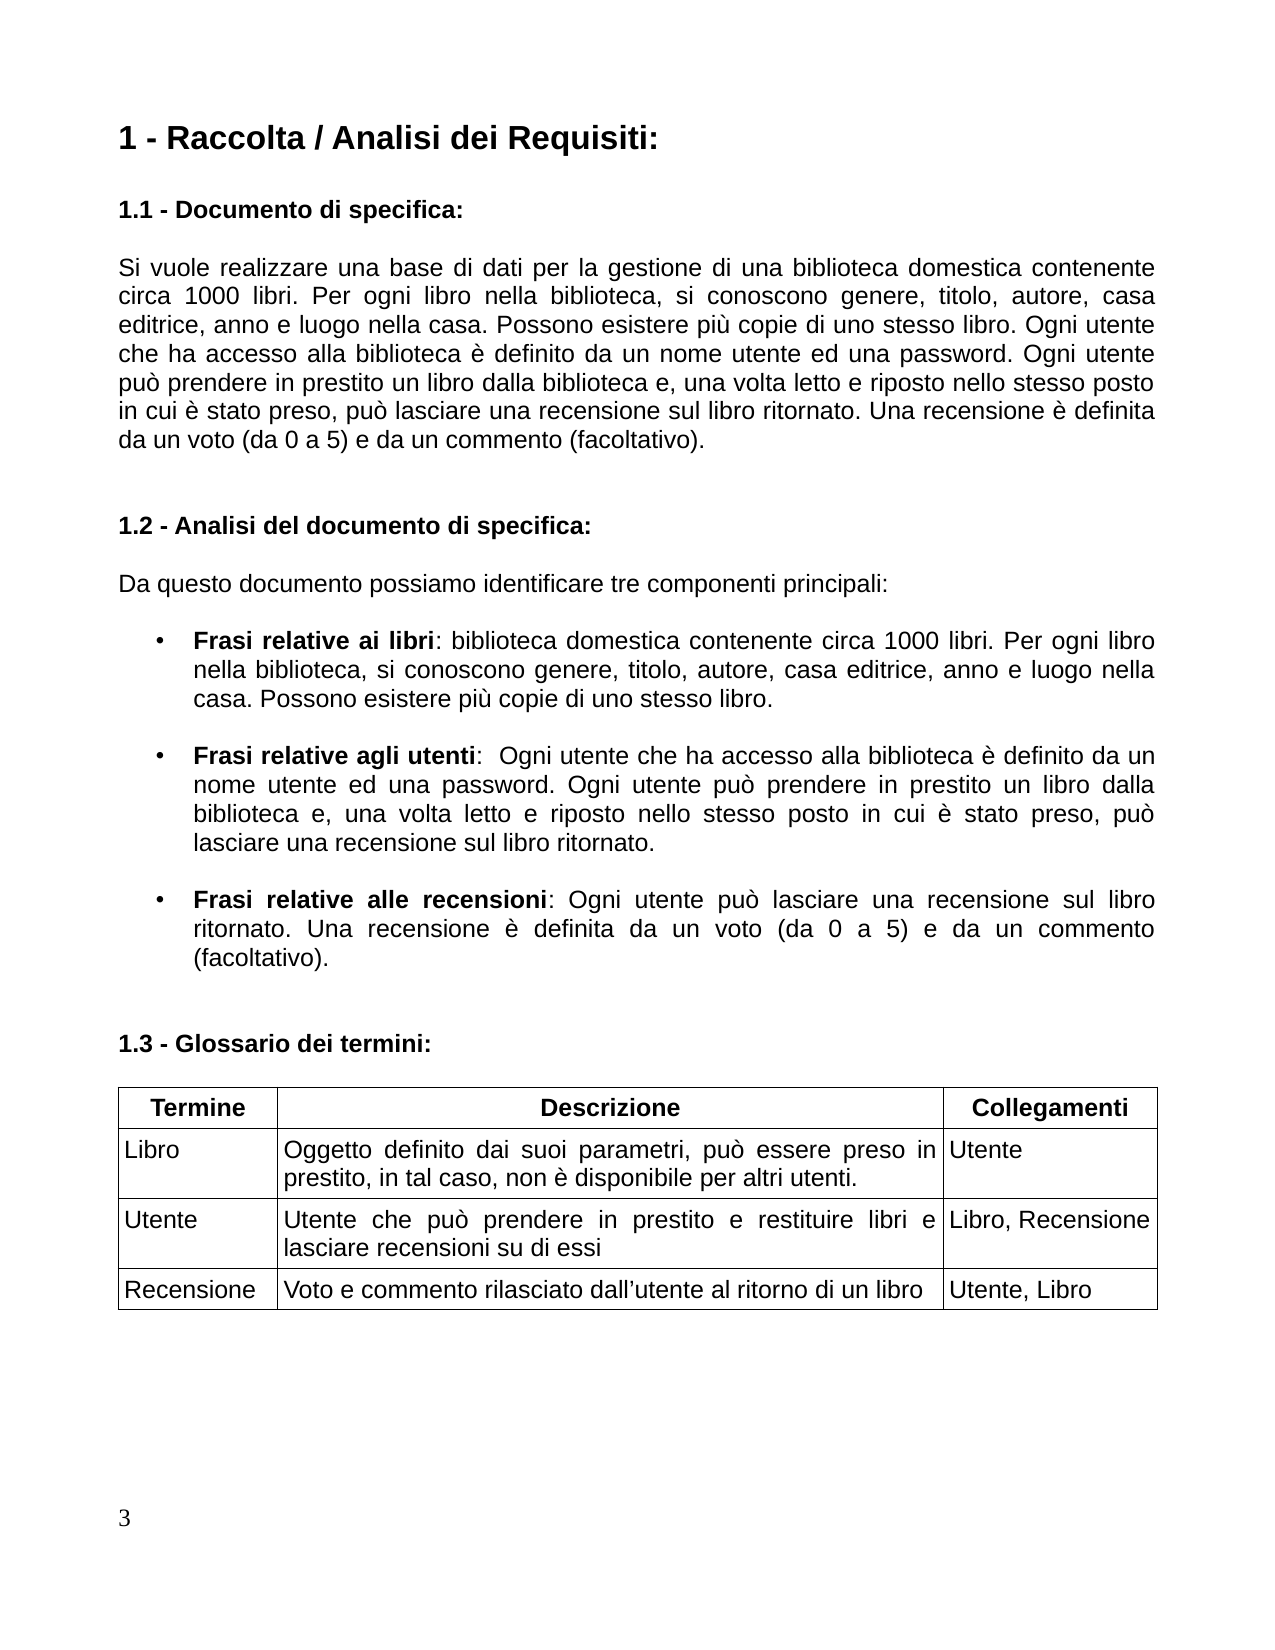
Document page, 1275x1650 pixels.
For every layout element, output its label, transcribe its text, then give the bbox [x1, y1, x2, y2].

table_cell Utente [119, 1199, 277, 1268]
text 1.1 - Documento di specifica: [118, 195, 1157, 224]
table_cell Utente, Libro [944, 1269, 1157, 1309]
list Frasi relative agli utenti: Ogni utente che ha accesso alla biblioteca è definito da un nome utente ed una password. Ogni utente può prendere in prestito un libro dalla biblioteca e, una volta letto e riposto nello stesso posto in cui è stato preso, può lasciare una recensione sul libro ritornato. [156, 741, 1157, 856]
list Frasi relative alle recensioni: Ogni utente può lasciare una recensione sul libro ritornato. Una recensione è definita da un voto (da 0 a 5) e da un commento (facoltativo). [156, 885, 1157, 972]
text 1 - Raccolta / Analisi dei Requisiti: [118, 118, 1157, 157]
table_cell Voto e commento rilasciato dall’utente al ritorno di un libro [278, 1269, 943, 1309]
text Da questo documento possiamo identificare tre componenti principali: [118, 569, 1157, 597]
table_cell Recensione [119, 1269, 277, 1309]
table_cell Libro [119, 1129, 277, 1198]
table_cell Oggetto definito dai suoi parametri, può essere preso in prestito, in tal caso, non è disponibile per altri utenti. [278, 1129, 943, 1198]
table_header Descrizione [278, 1088, 943, 1128]
table_header Collegamenti [944, 1088, 1157, 1128]
text 1.2 - Analisi del documento di specifica: [118, 511, 1157, 540]
table_cell Libro, Recensione [944, 1199, 1157, 1268]
list Frasi relative ai libri: biblioteca domestica contenente circa 1000 libri. Per ogni libro nella biblioteca, si conoscono genere, titolo, autore, casa editrice, anno e luogo nella casa. Possono esistere più copie di uno stesso libro. [156, 626, 1157, 713]
table_cell Utente [944, 1129, 1157, 1198]
table_header Termine [119, 1088, 277, 1128]
text 1.3 - Glossario dei termini: [118, 1029, 1157, 1058]
table_cell Utente che può prendere in prestito e restituire libri e lasciare recensioni su di essi [278, 1199, 943, 1268]
text Si vuole realizzare una base di dati per la gestione di una biblioteca domestica contenente circa 1000 libri. Per ogni libro nella biblioteca, si conoscono genere, titolo, autore, casa editrice, anno e luogo nella casa. Possono esistere più copie di uno stesso libro. Ogni utente che ha accesso alla biblioteca è definito da un nome utente ed una password. Ogni utente può prendere in prestito un libro dalla biblioteca e, una volta letto e riposto nello stesso posto in cui è stato preso, può lasciare una recensione sul libro ritornato. Una recensione è definita da un voto (da 0 a 5) e da un commento (facoltativo). [118, 252, 1157, 454]
